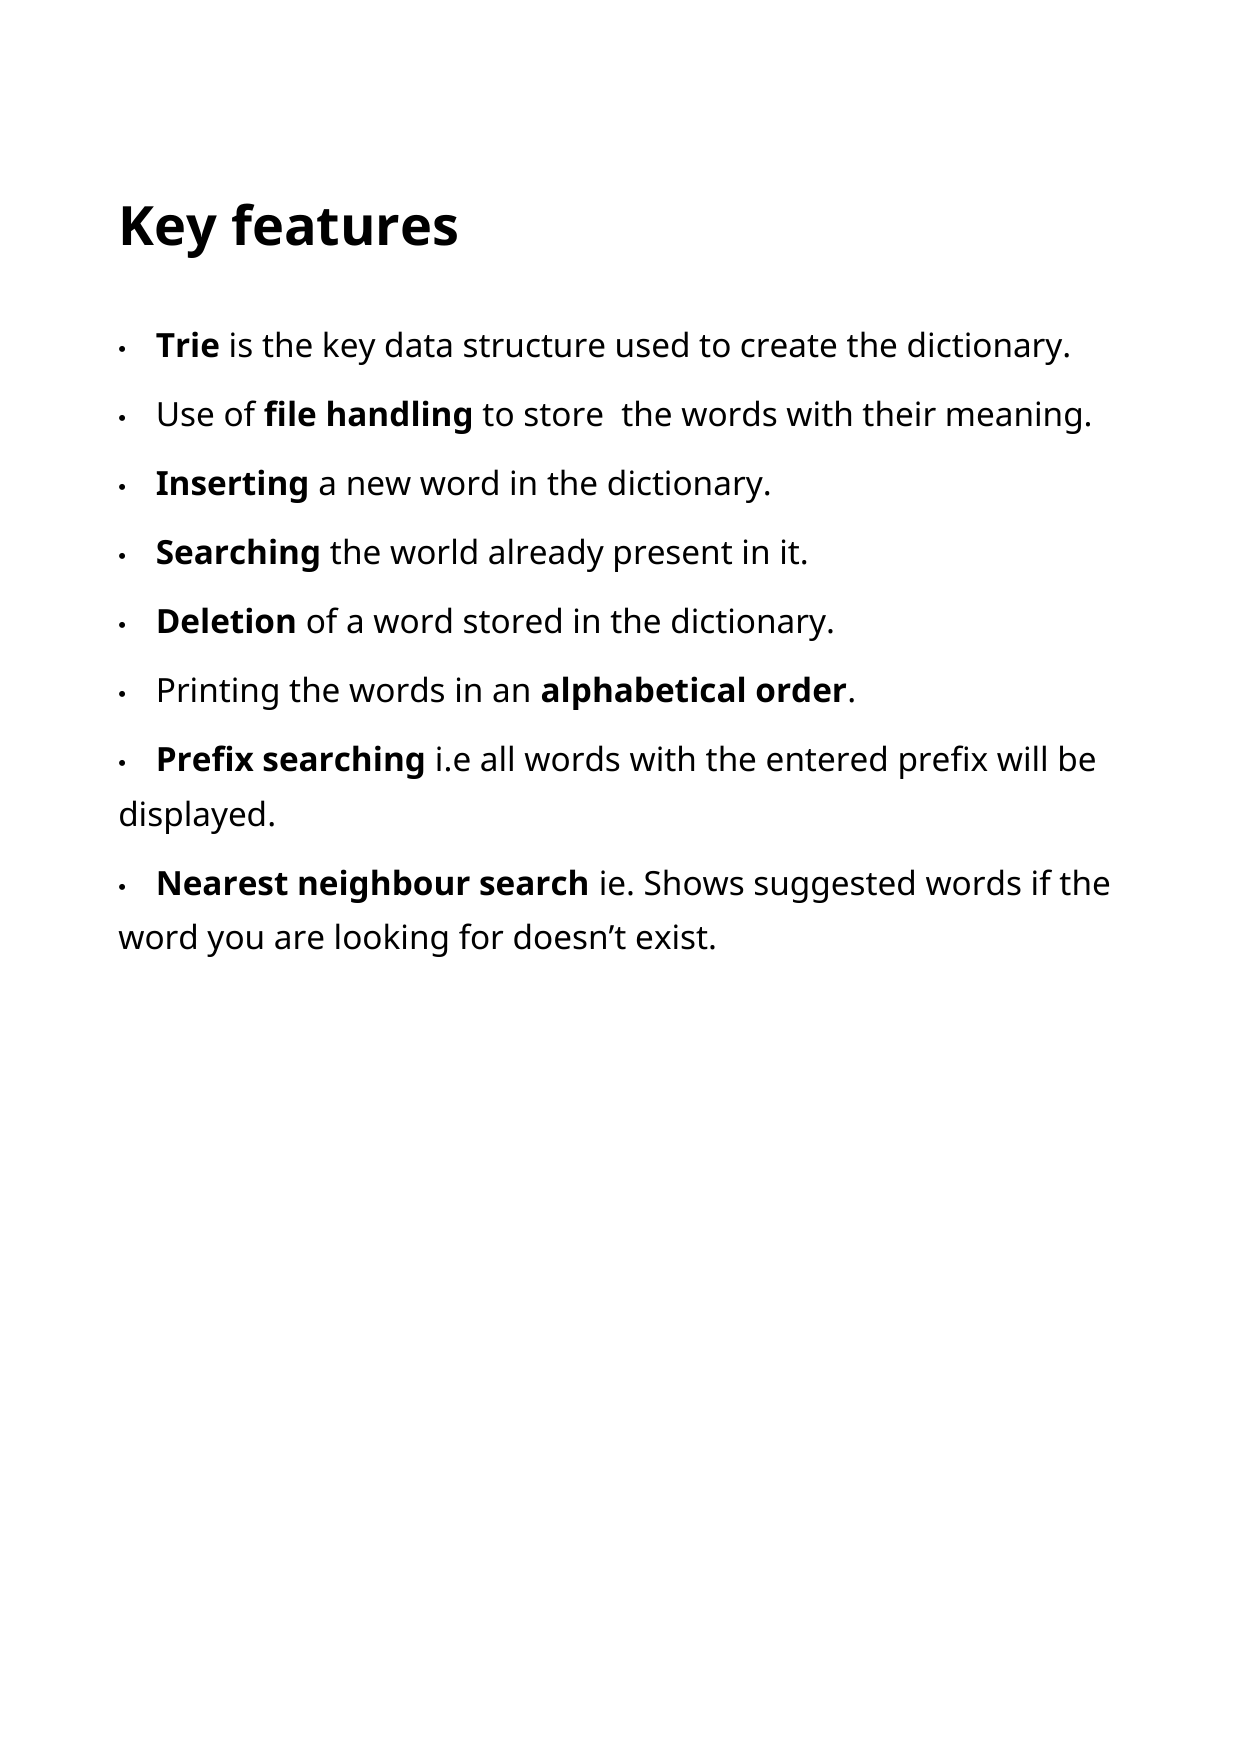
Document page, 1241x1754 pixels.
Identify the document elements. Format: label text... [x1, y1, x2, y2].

list Nearest neighbour search ie. Shows suggested words if the word you are looking for doesn’t exist. [81, 859, 1122, 959]
list Trie is the key data structure used to create the dictionary. [81, 321, 1122, 367]
text Key features [118, 187, 1122, 261]
list Inserting a new word in the dictionary. [81, 459, 1122, 505]
list Use of file handling to store the words with their meaning. [81, 391, 1122, 436]
list Prefix searching i.e all words with the entered prefix will be displayed. [81, 736, 1122, 836]
list Searching the world already present in it. [81, 529, 1122, 574]
list Deletion of a word stored in the dictionary. [81, 598, 1122, 643]
list Printing the words in an alphabetical order. [81, 667, 1122, 712]
